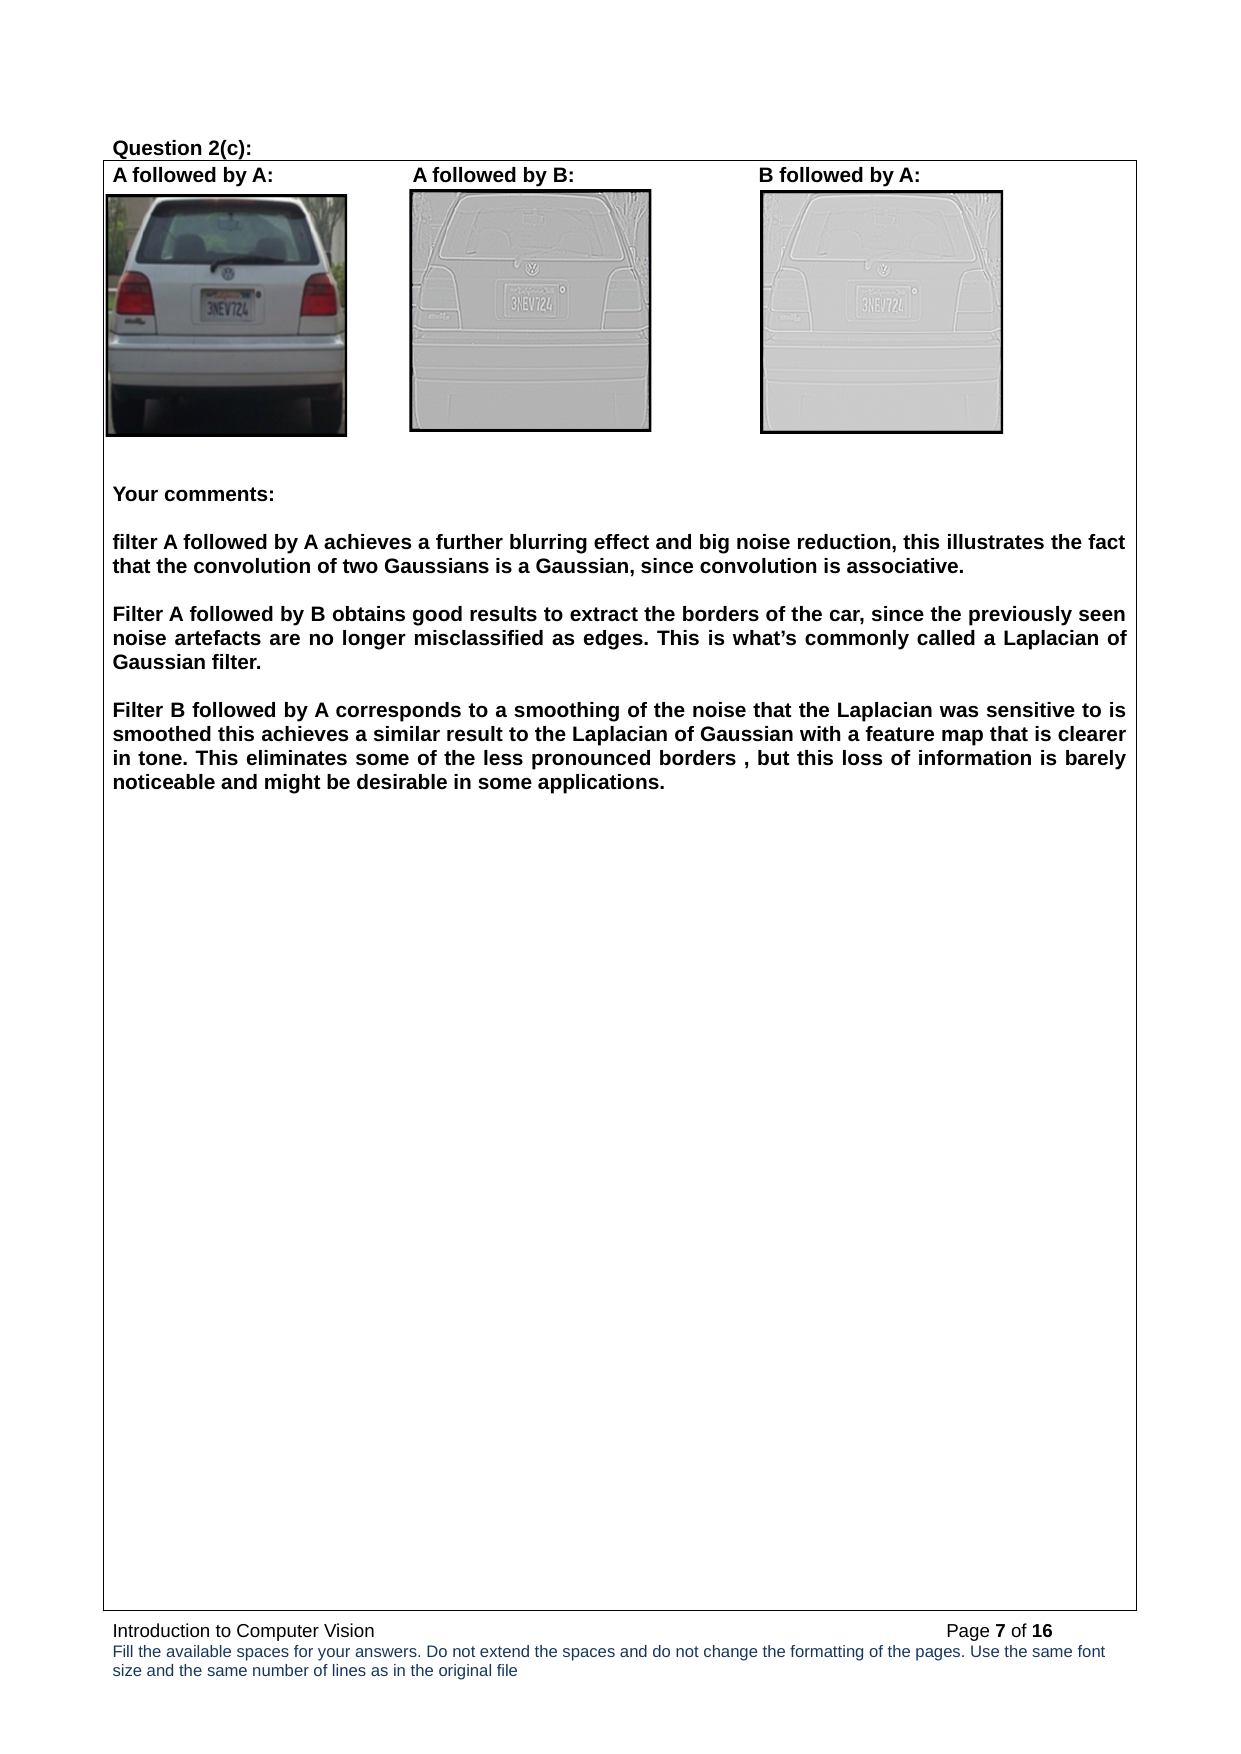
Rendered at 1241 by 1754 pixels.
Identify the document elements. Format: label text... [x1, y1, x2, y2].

text Filter B followed by A corresponds to a smoothing of the noise that the Laplacian was sensitive to is smoothed this achieves a similar result to the Laplacian of Gaussian with a feature map that is clearer in tone. This eliminates some of the less pronounced borders , but this loss of information is barely noticeable and might be desirable in some applications. [112, 698, 1128, 794]
text filter A followed by A achieves a further blurring effect and big noise reduction, this illustrates the fact that the convolution of two Gaussians is a Gaussian, since convolution is associative. [112, 530, 1128, 578]
text A followed by A: A followed by B: B followed by A: [104, 161, 1136, 187]
picture [760, 190, 1004, 434]
text Filter A followed by B obtains good results to extract the borders of the car, since the previously seen noise artefacts are no longer misclassified as edges. This is what’s commonly called a Laplacian of Gaussian filter. [112, 602, 1128, 674]
picture [409, 189, 652, 432]
text Question 2(c): [112, 136, 1128, 160]
text Your comments: [104, 479, 1136, 506]
picture [105, 194, 348, 437]
